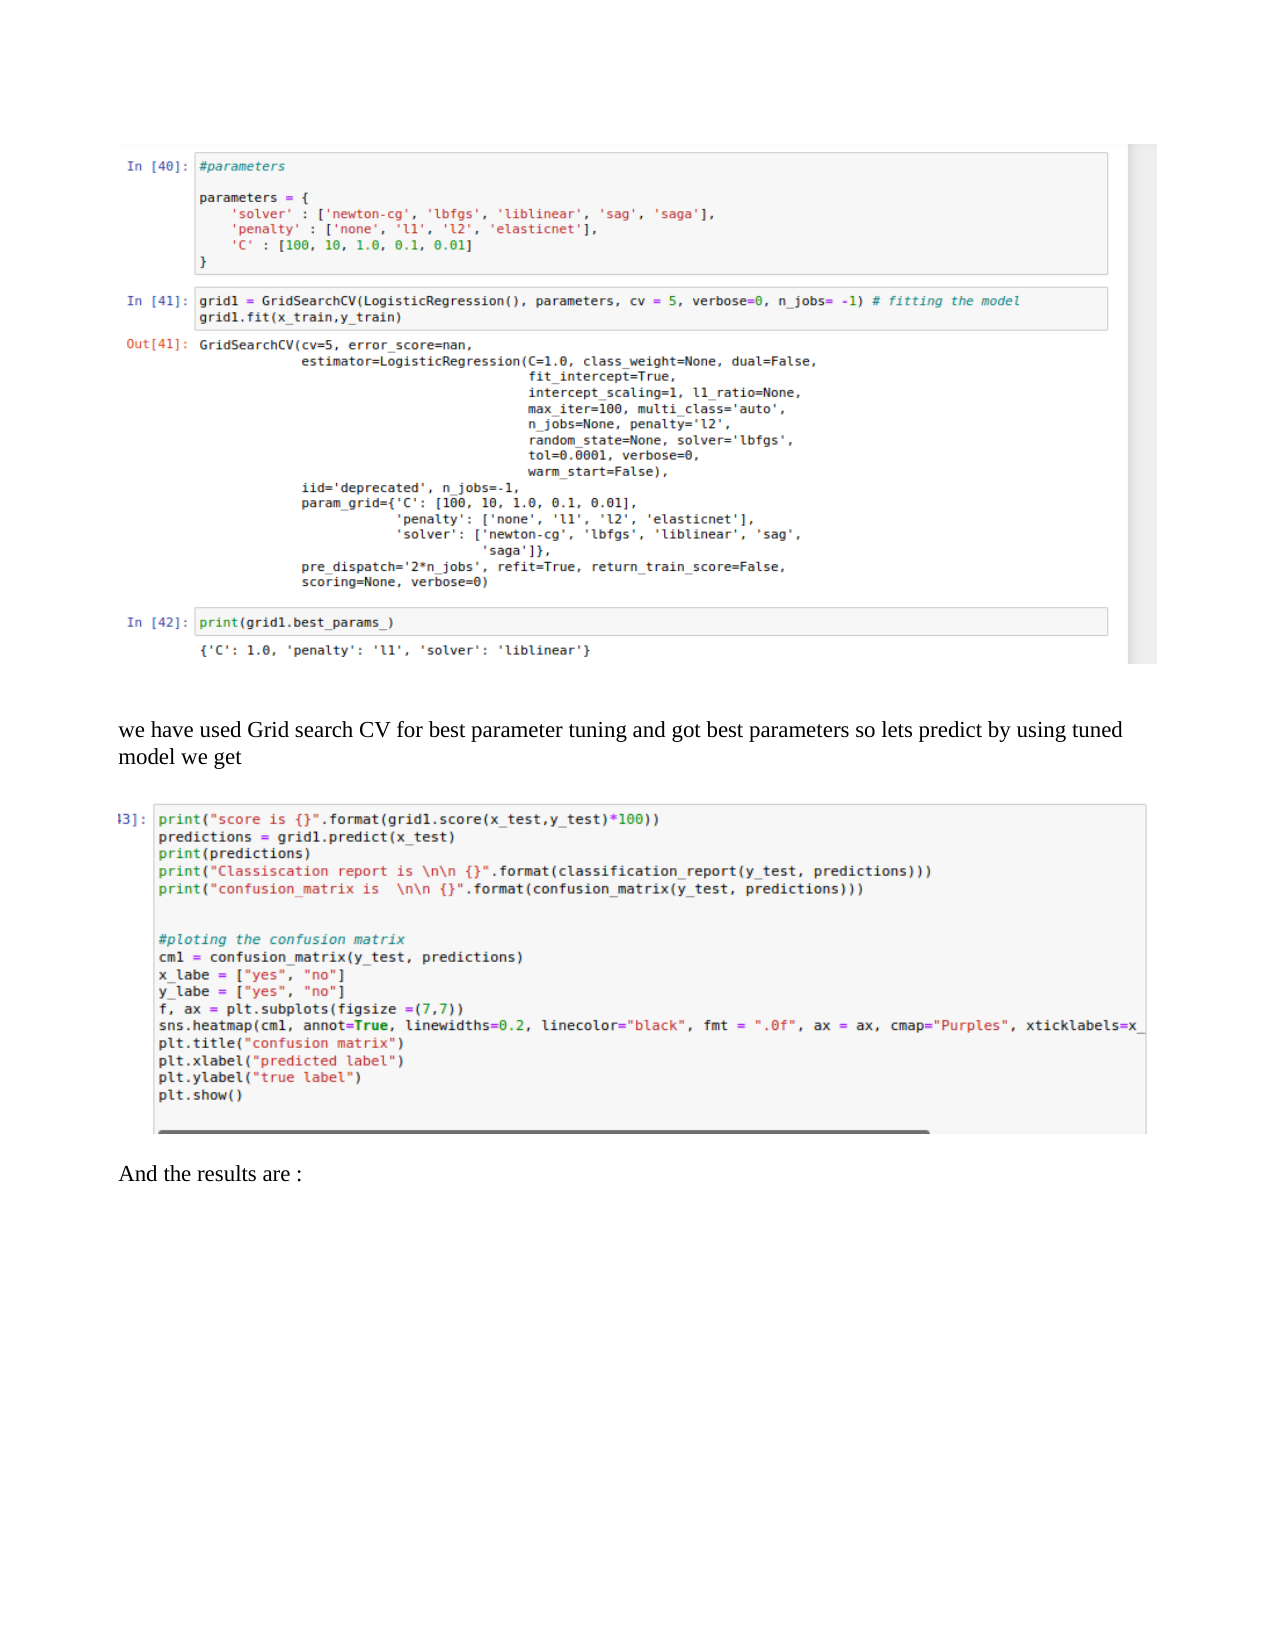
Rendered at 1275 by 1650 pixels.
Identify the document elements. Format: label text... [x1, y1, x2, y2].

text And the results are : [118, 1160, 1157, 1186]
picture [118, 144, 1157, 664]
picture [118, 795, 1157, 1134]
text we have used Grid search CV for best parameter tuning and got best parameters so lets predict by using tuned model we get [118, 717, 1157, 769]
